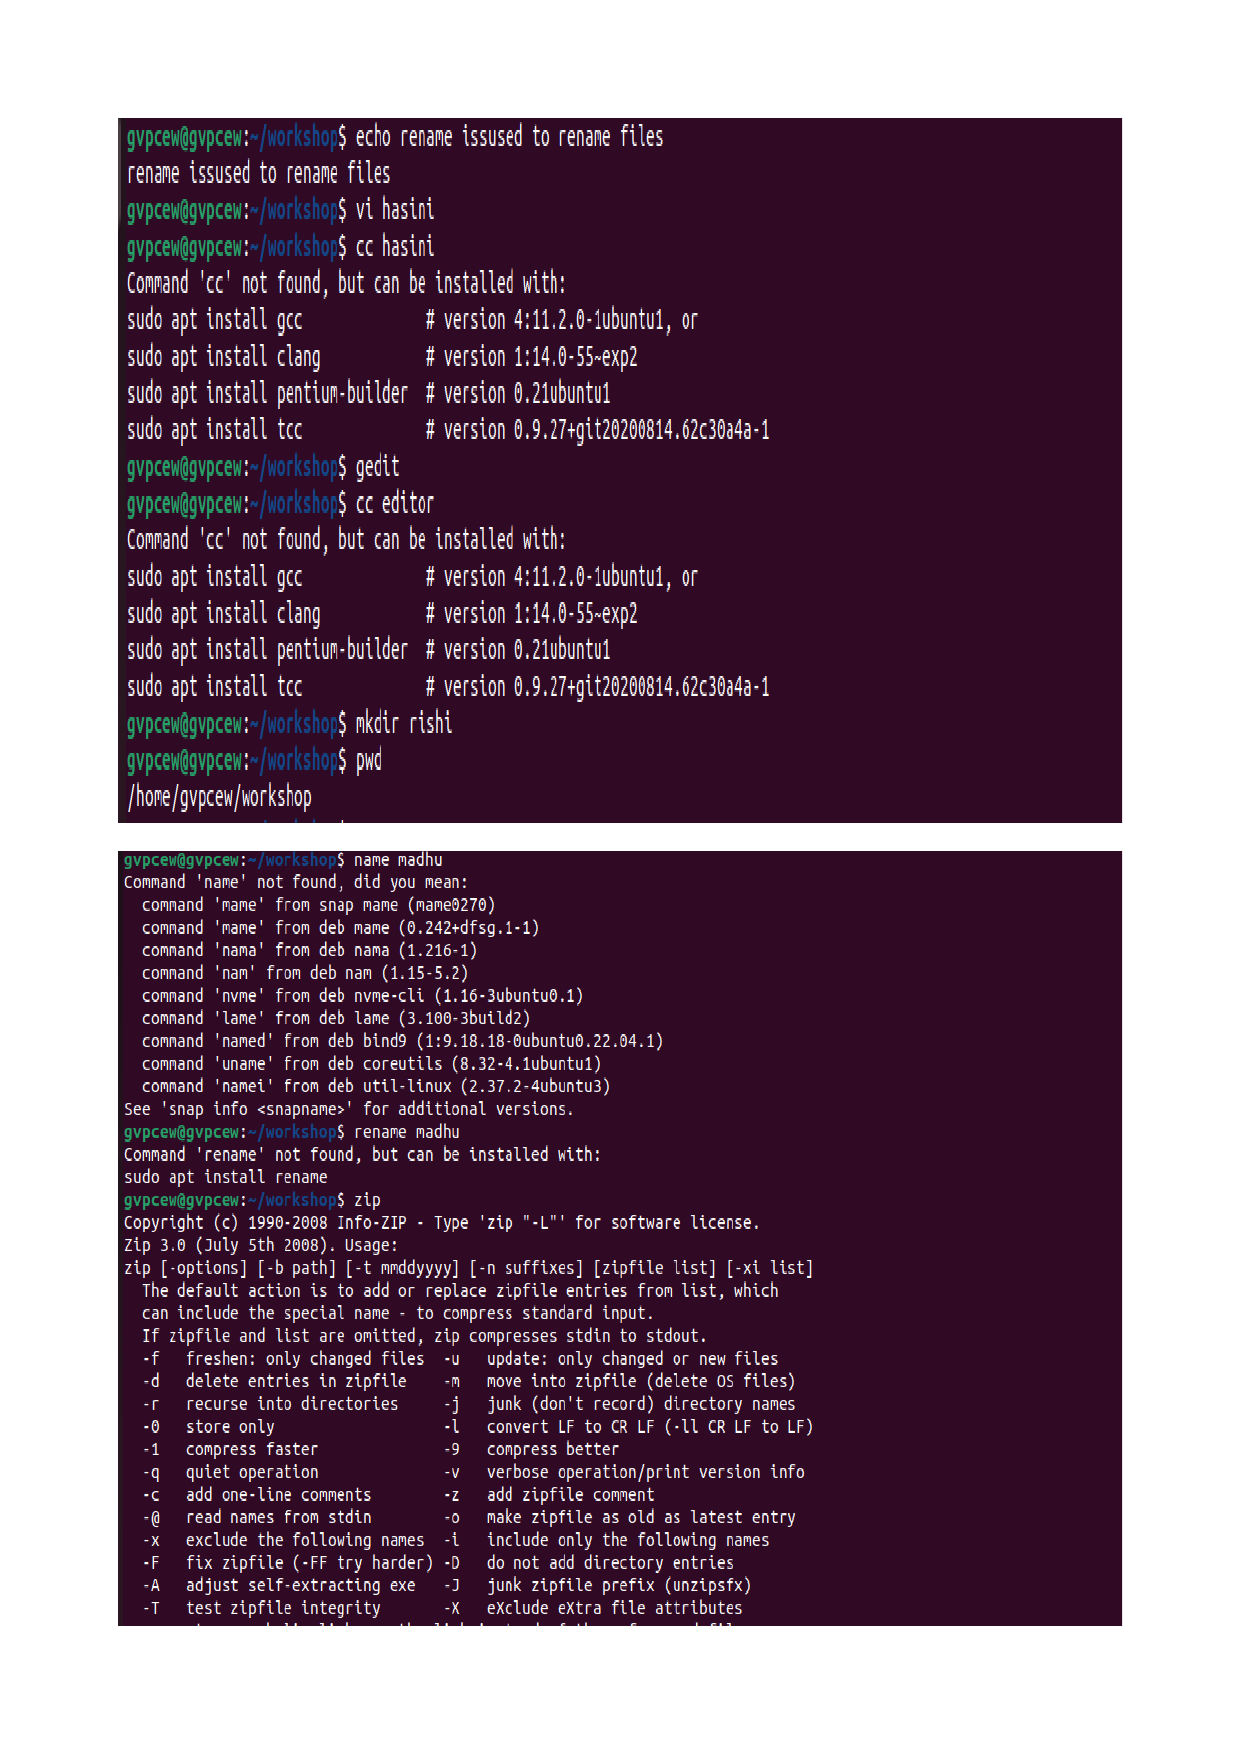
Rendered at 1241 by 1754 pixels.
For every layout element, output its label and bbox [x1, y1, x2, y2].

picture [118, 118, 1123, 823]
picture [118, 851, 1123, 1626]
